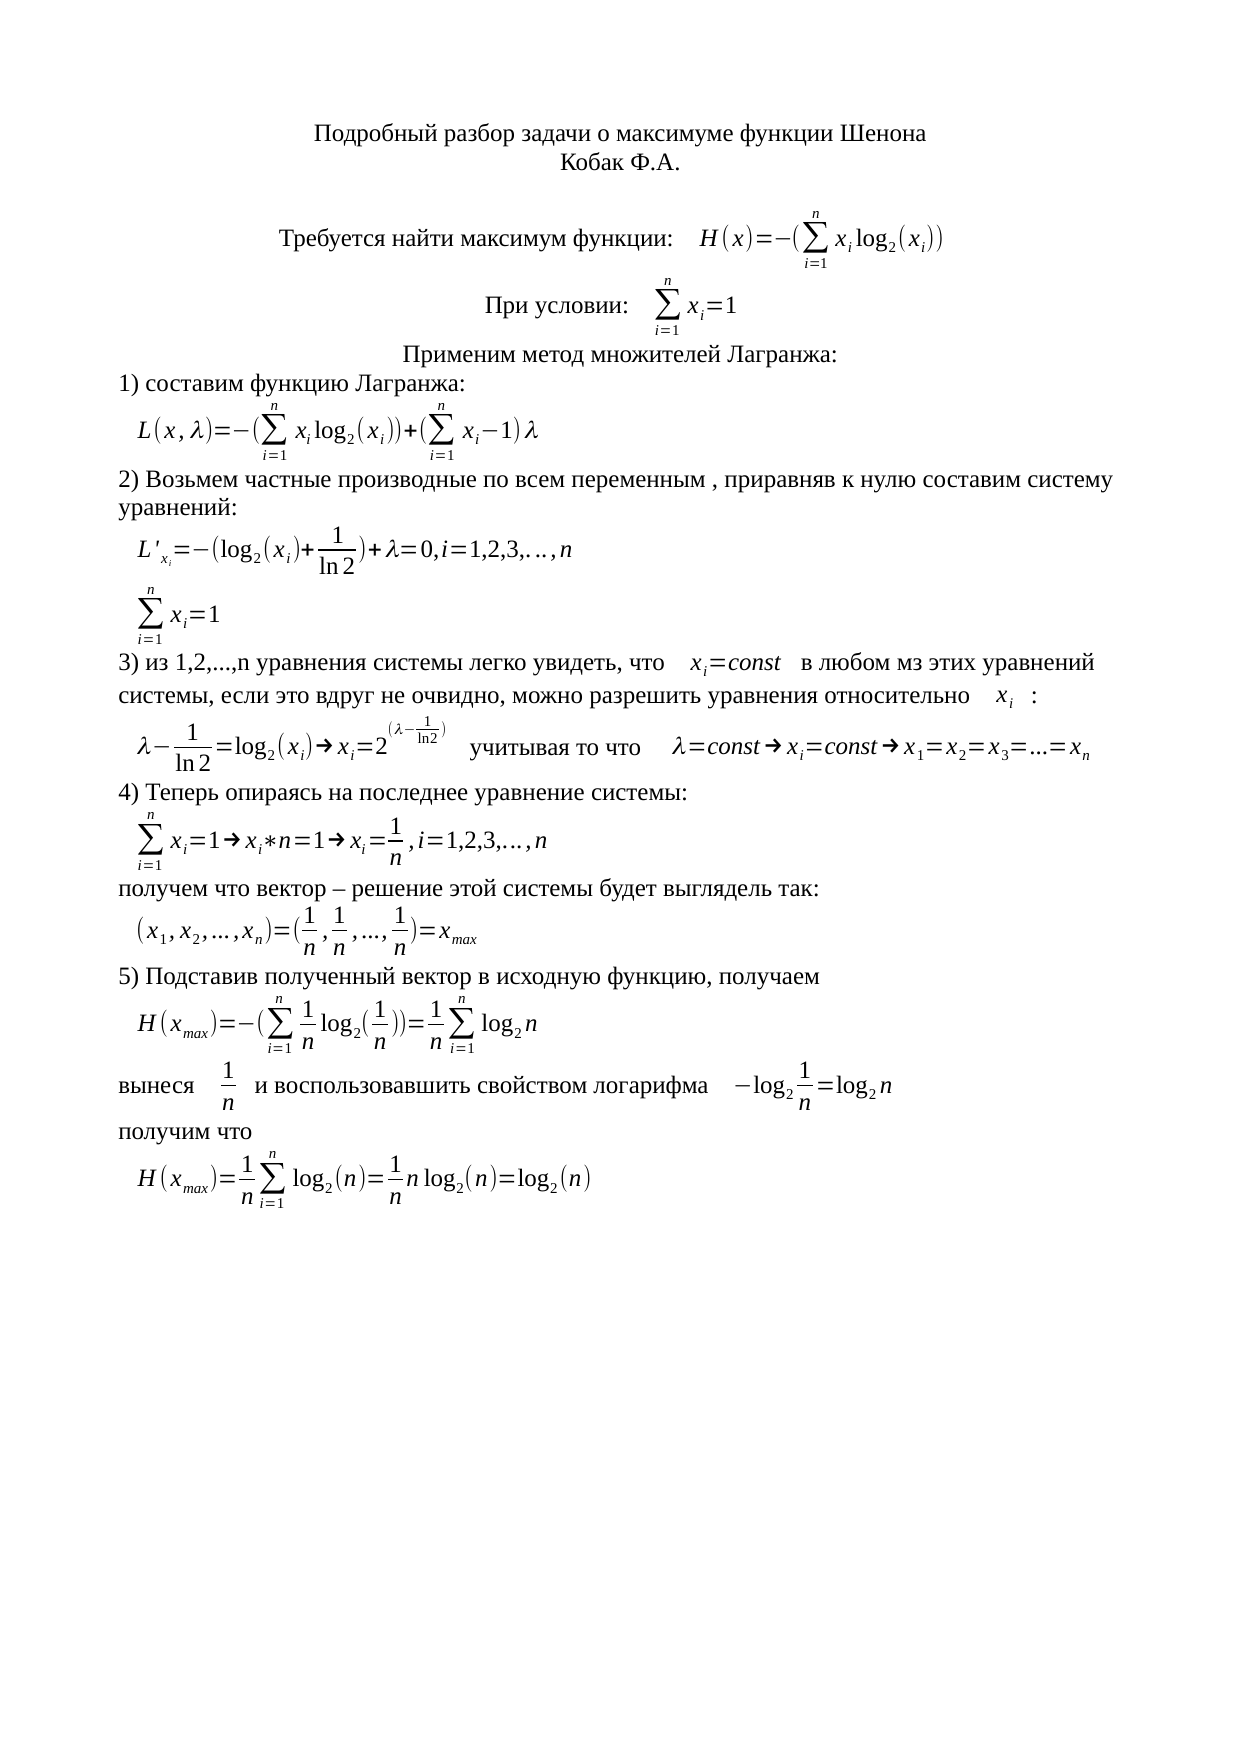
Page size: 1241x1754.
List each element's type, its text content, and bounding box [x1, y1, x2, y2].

text Требуется найти максимум функции: [118, 204, 1122, 272]
text 4) Теперь опираясь на последнее уравнение системы: [118, 777, 1122, 806]
text получем что вектор – решение этой системы будет выглядель так: [118, 873, 1122, 902]
text 2) Возьмем частные производные по всем переменным , приравняв к нулю составим систему уравнений: [118, 464, 1122, 521]
text 1) составим функцию Лагранжа: [118, 368, 1122, 396]
text Применим метод множителей Лагранжа: [118, 339, 1122, 368]
text 5) Подставив полученный вектор в исходную функцию, получаем [118, 961, 1122, 990]
text вынеся и воспользовавшить свойством логарифма [118, 1057, 1122, 1116]
text учитывая то что [118, 712, 1122, 777]
text Кобак Ф.А. [118, 147, 1122, 176]
text 3) из 1,2,...,n уравнения системы легко увидеть, что в любом мз этих уравнений системы, если это вдруг не очвидно, можно разрешить уравнения относительно : [118, 647, 1122, 712]
text При условии: [118, 272, 1122, 339]
text Подробный разбор задачи о максимуме функции Шенона [118, 118, 1122, 147]
text получим что [118, 1116, 1122, 1145]
